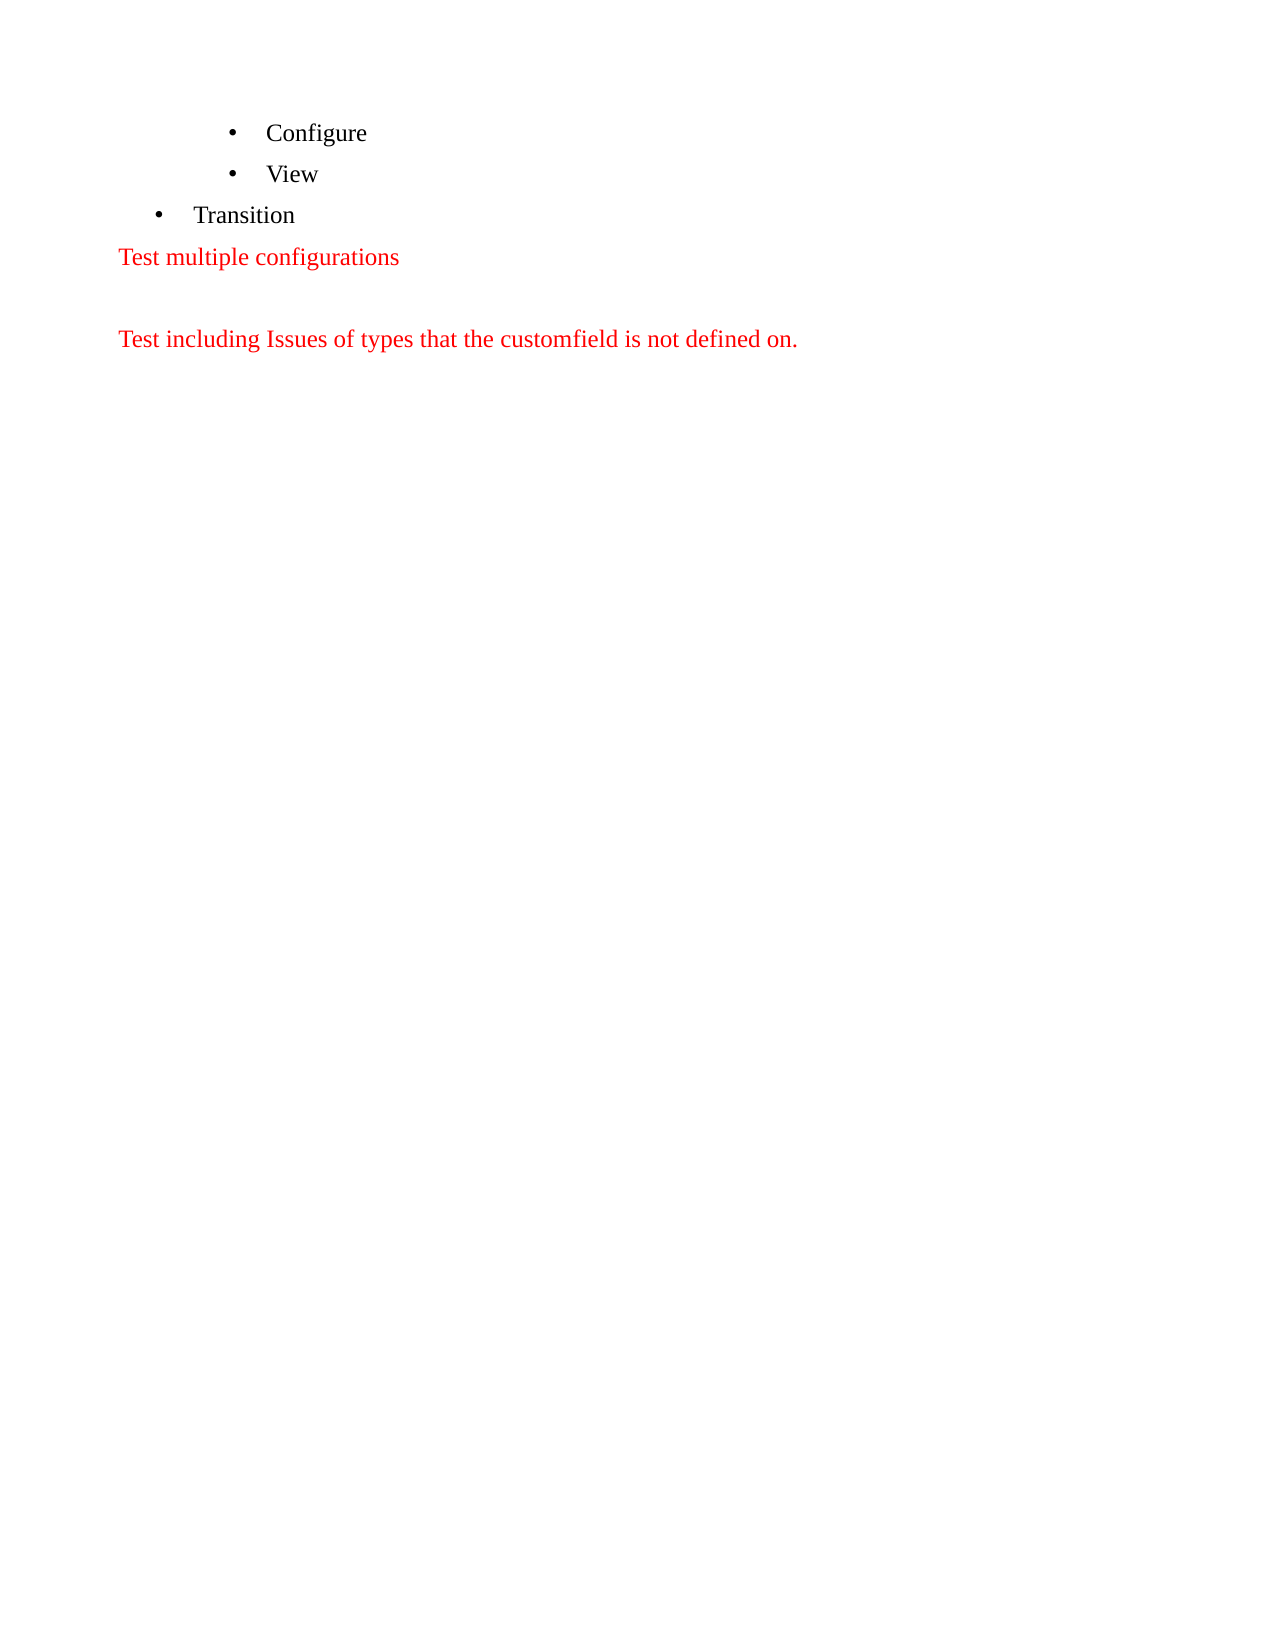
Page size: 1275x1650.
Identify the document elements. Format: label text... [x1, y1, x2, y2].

list Configure [228, 118, 1157, 147]
text Test multiple configurations [118, 242, 1157, 271]
text Test including Issues of types that the customfield is not defined on. [118, 324, 1157, 353]
list Transition [154, 201, 1157, 229]
list View [228, 159, 1157, 188]
